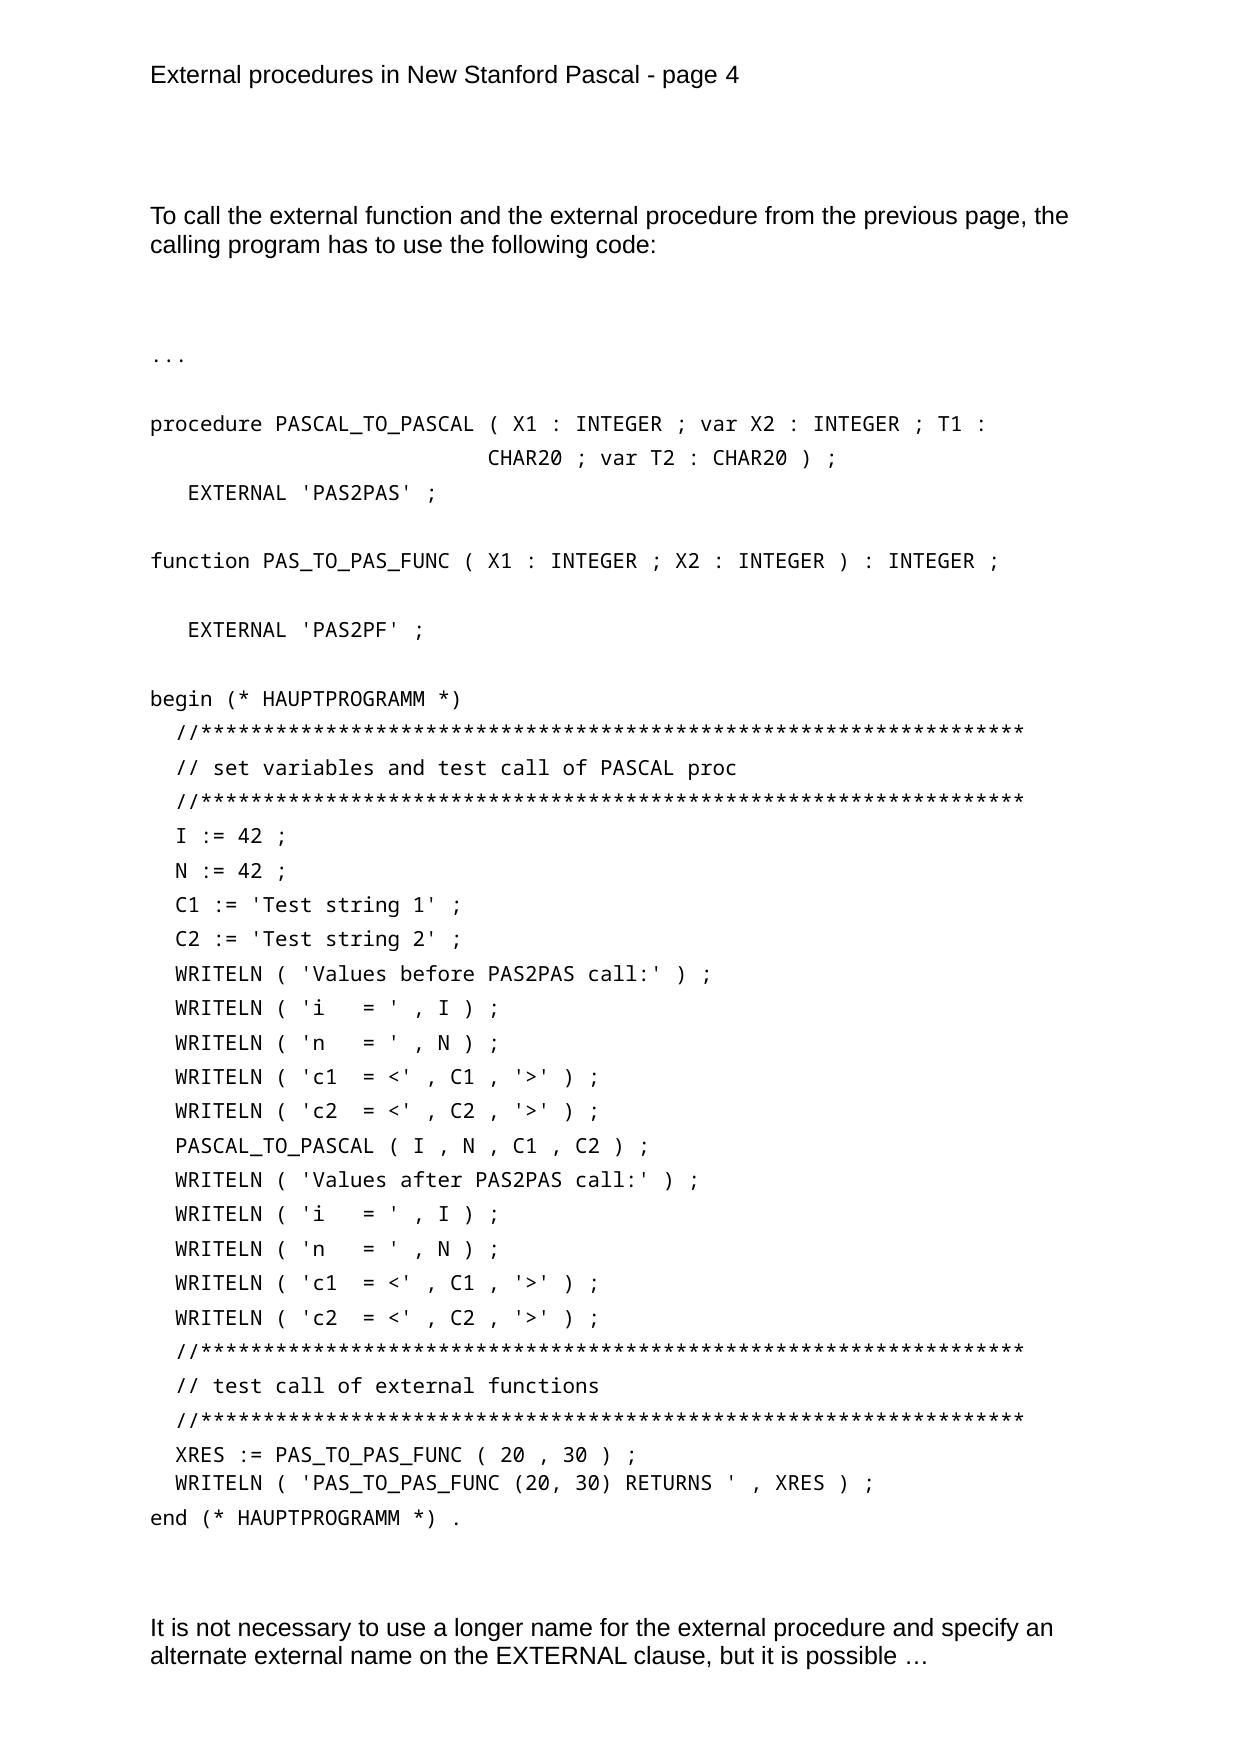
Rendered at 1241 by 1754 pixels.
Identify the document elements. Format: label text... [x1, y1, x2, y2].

text WRITELN ( 'i = ' , I ) ; [150, 1199, 1090, 1228]
text ... [150, 340, 1090, 368]
text WRITELN ( 'i = ' , I ) ; [150, 993, 1090, 1022]
text // test call of external functions [150, 1371, 1090, 1400]
text XRES := PAS_TO_PAS_FUNC ( 20 , 30 ) ; WRITELN ( 'PAS_TO_PAS_FUNC (20, 30) RETURNS ' , XRES ) ; [150, 1440, 1090, 1497]
text WRITELN ( 'c1 = <' , C1 , '>' ) ; [150, 1062, 1090, 1090]
text //****************************************************************** [150, 1337, 1090, 1365]
text WRITELN ( 'n = ' , N ) ; [150, 1234, 1090, 1262]
text EXTERNAL 'PAS2PF' ; [150, 615, 1090, 643]
text //****************************************************************** [150, 787, 1090, 815]
text WRITELN ( 'c2 = <' , C2 , '>' ) ; [150, 1096, 1090, 1125]
text CHAR20 ; var T2 : CHAR20 ) ; [150, 443, 1090, 472]
text //****************************************************************** [150, 718, 1090, 747]
text begin (* HAUPTPROGRAMM *) [150, 684, 1090, 712]
text function PAS_TO_PAS_FUNC ( X1 : INTEGER ; X2 : INTEGER ) : INTEGER ; [150, 546, 1090, 575]
text N := 42 ; [150, 856, 1090, 884]
text It is not necessary to use a longer name for the external procedure and specify an alternate external name on the EXTERNAL clause, but it is possible … [150, 1613, 1090, 1670]
text To call the external function and the external procedure from the previous page, the calling program has to use the following code: [150, 201, 1090, 259]
text WRITELN ( 'c2 = <' , C2 , '>' ) ; [150, 1303, 1090, 1331]
text end (* HAUPTPROGRAMM *) . [150, 1503, 1090, 1531]
text //****************************************************************** [150, 1406, 1090, 1434]
text procedure PASCAL_TO_PASCAL ( X1 : INTEGER ; var X2 : INTEGER ; T1 : [150, 409, 1090, 437]
text WRITELN ( 'n = ' , N ) ; [150, 1028, 1090, 1056]
text I := 42 ; [150, 821, 1090, 850]
text WRITELN ( 'Values before PAS2PAS call:' ) ; [150, 959, 1090, 987]
text WRITELN ( 'Values after PAS2PAS call:' ) ; [150, 1165, 1090, 1193]
text C1 := 'Test string 1' ; [150, 890, 1090, 918]
text PASCAL_TO_PASCAL ( I , N , C1 , C2 ) ; [150, 1131, 1090, 1159]
text WRITELN ( 'c1 = <' , C1 , '>' ) ; [150, 1268, 1090, 1297]
text C2 := 'Test string 2' ; [150, 924, 1090, 953]
text // set variables and test call of PASCAL proc [150, 753, 1090, 781]
text EXTERNAL 'PAS2PAS' ; [150, 478, 1090, 506]
